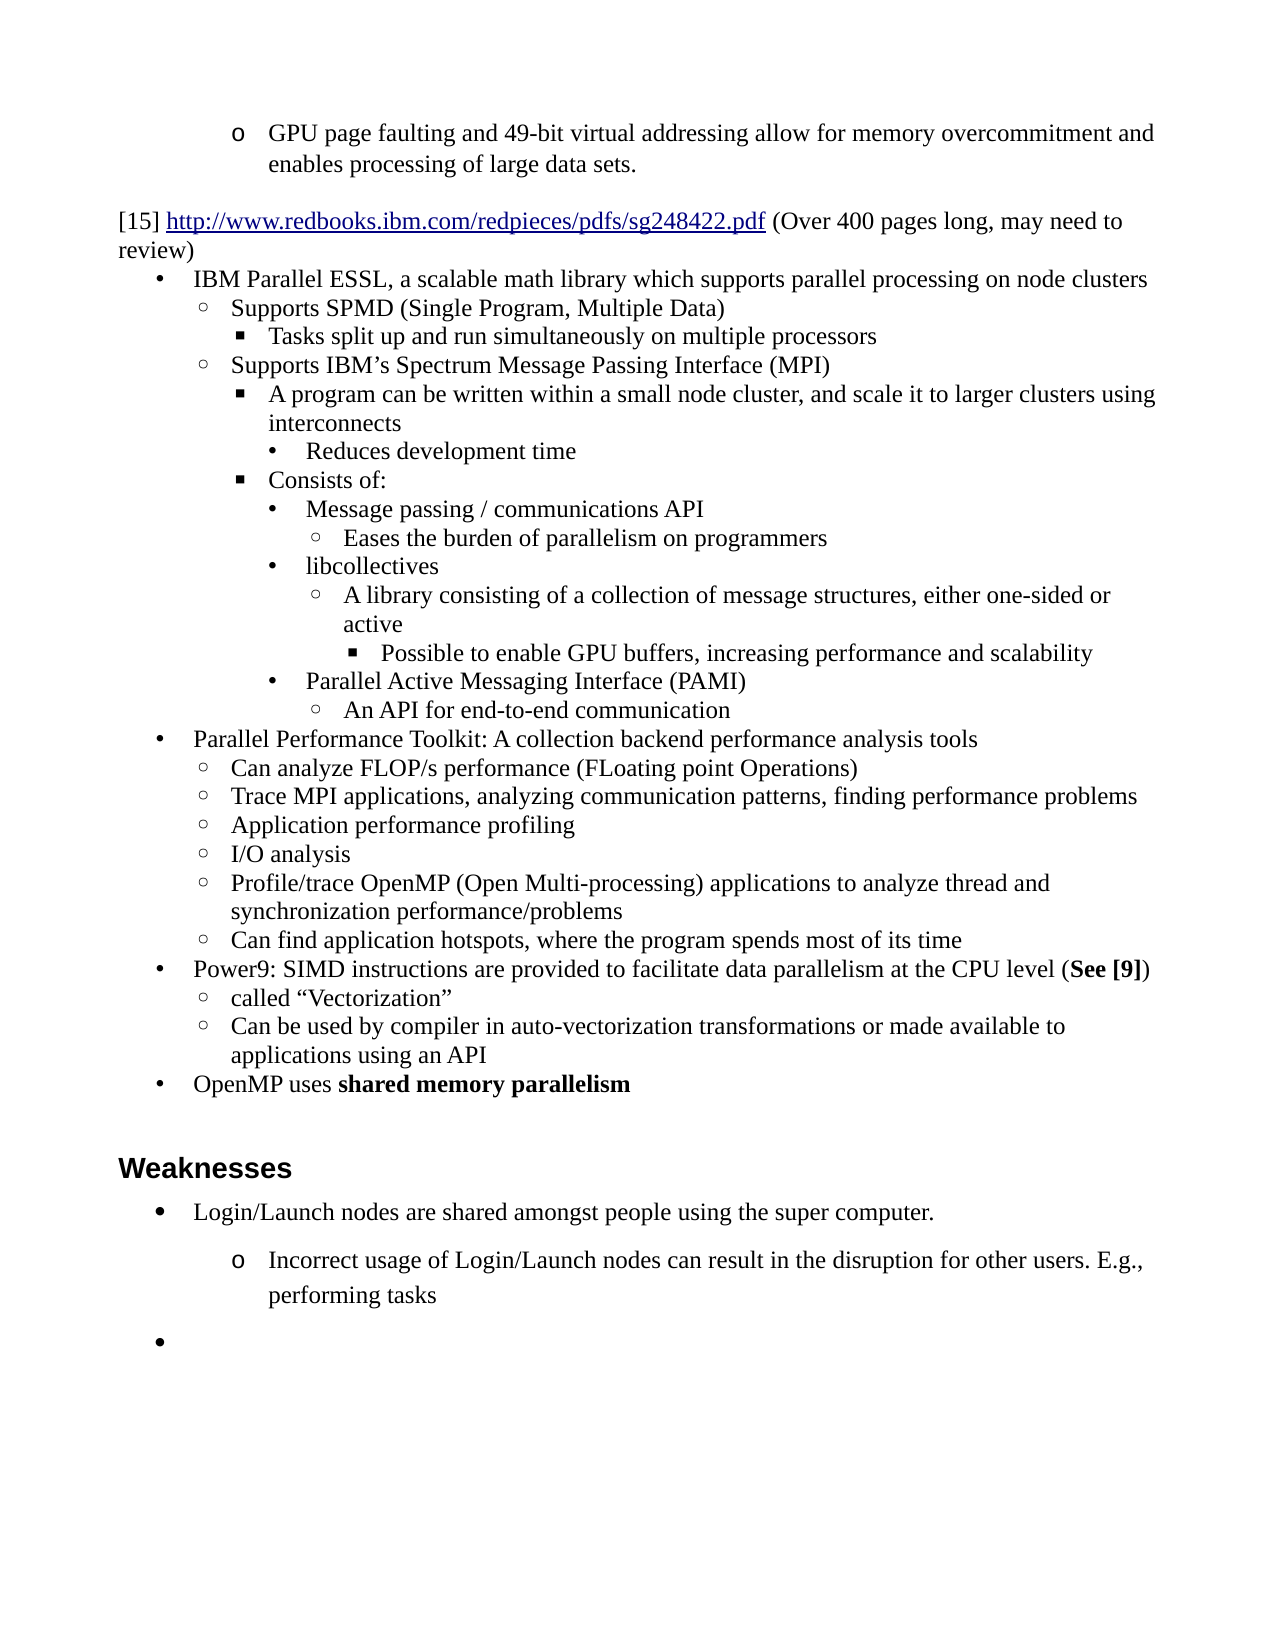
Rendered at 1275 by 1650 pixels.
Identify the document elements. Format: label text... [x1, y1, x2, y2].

list Can analyze FLOP/s performance (FLoating point Operations) [193, 753, 1157, 781]
list An API for end-to-end communication [306, 695, 1157, 724]
list Application performance profiling [193, 810, 1157, 839]
list Parallel Active Messaging Interface (PAMI) [268, 666, 1157, 695]
list libcollectives [268, 551, 1157, 580]
list Eases the burden of parallelism on programmers [306, 523, 1157, 551]
list Reduces development time [268, 436, 1157, 465]
list Supports IBM’s Spectrum Message Passing Interface (MPI) [193, 350, 1157, 379]
list Profile/trace OpenMP (Open Multi-processing) applications to analyze thread and synchronization performance/problems [193, 868, 1157, 925]
list Tasks split up and run simultaneously on multiple processors [231, 321, 1157, 350]
list A library consisting of a collection of message structures, either one-sided or active [306, 580, 1157, 638]
list Parallel Performance Toolkit: A collection backend performance analysis tools [156, 724, 1157, 753]
list Consists of: [231, 465, 1157, 494]
list Incorrect usage of Login/Launch nodes can result in the disruption for other users. E.g., performing tasks [231, 1245, 1157, 1309]
list I/O analysis [193, 839, 1157, 868]
list Login/Launch nodes are shared amongst people using the super computer. [156, 1197, 1157, 1226]
text [15] http://www.redbooks.ibm.com/redpieces/pdfs/sg248422.pdf (Over 400 pages long, may need to review) [118, 206, 1157, 264]
list Possible to enable GPU buffers, increasing performance and scalability [343, 638, 1157, 666]
list called “Vectorization” [193, 983, 1157, 1011]
list Supports SPMD (Single Program, Multiple Data) [193, 293, 1157, 321]
list IBM Parallel ESSL, a scalable math library which supports parallel processing on node clusters [156, 264, 1157, 293]
list Can be used by compiler in auto-vectorization transformations or made available to applications using an API [193, 1011, 1157, 1069]
list Message passing / communications API [268, 494, 1157, 523]
list Trace MPI applications, analyzing communication patterns, finding performance problems [193, 781, 1157, 810]
list GPU page faulting and 49-bit virtual addressing allow for memory overcommitment and enables processing of large data sets. [231, 118, 1157, 178]
subtitle Weaknesses [118, 1151, 1157, 1185]
list A program can be written within a small node cluster, and scale it to larger clusters using interconnects [231, 379, 1157, 436]
list Power9: SIMD instructions are provided to facilitate data parallelism at the CPU level (See [9]) [156, 954, 1157, 983]
list OpenMP uses shared memory parallelism [156, 1069, 1157, 1098]
list Can find application hotspots, where the program spends most of its time [193, 925, 1157, 954]
